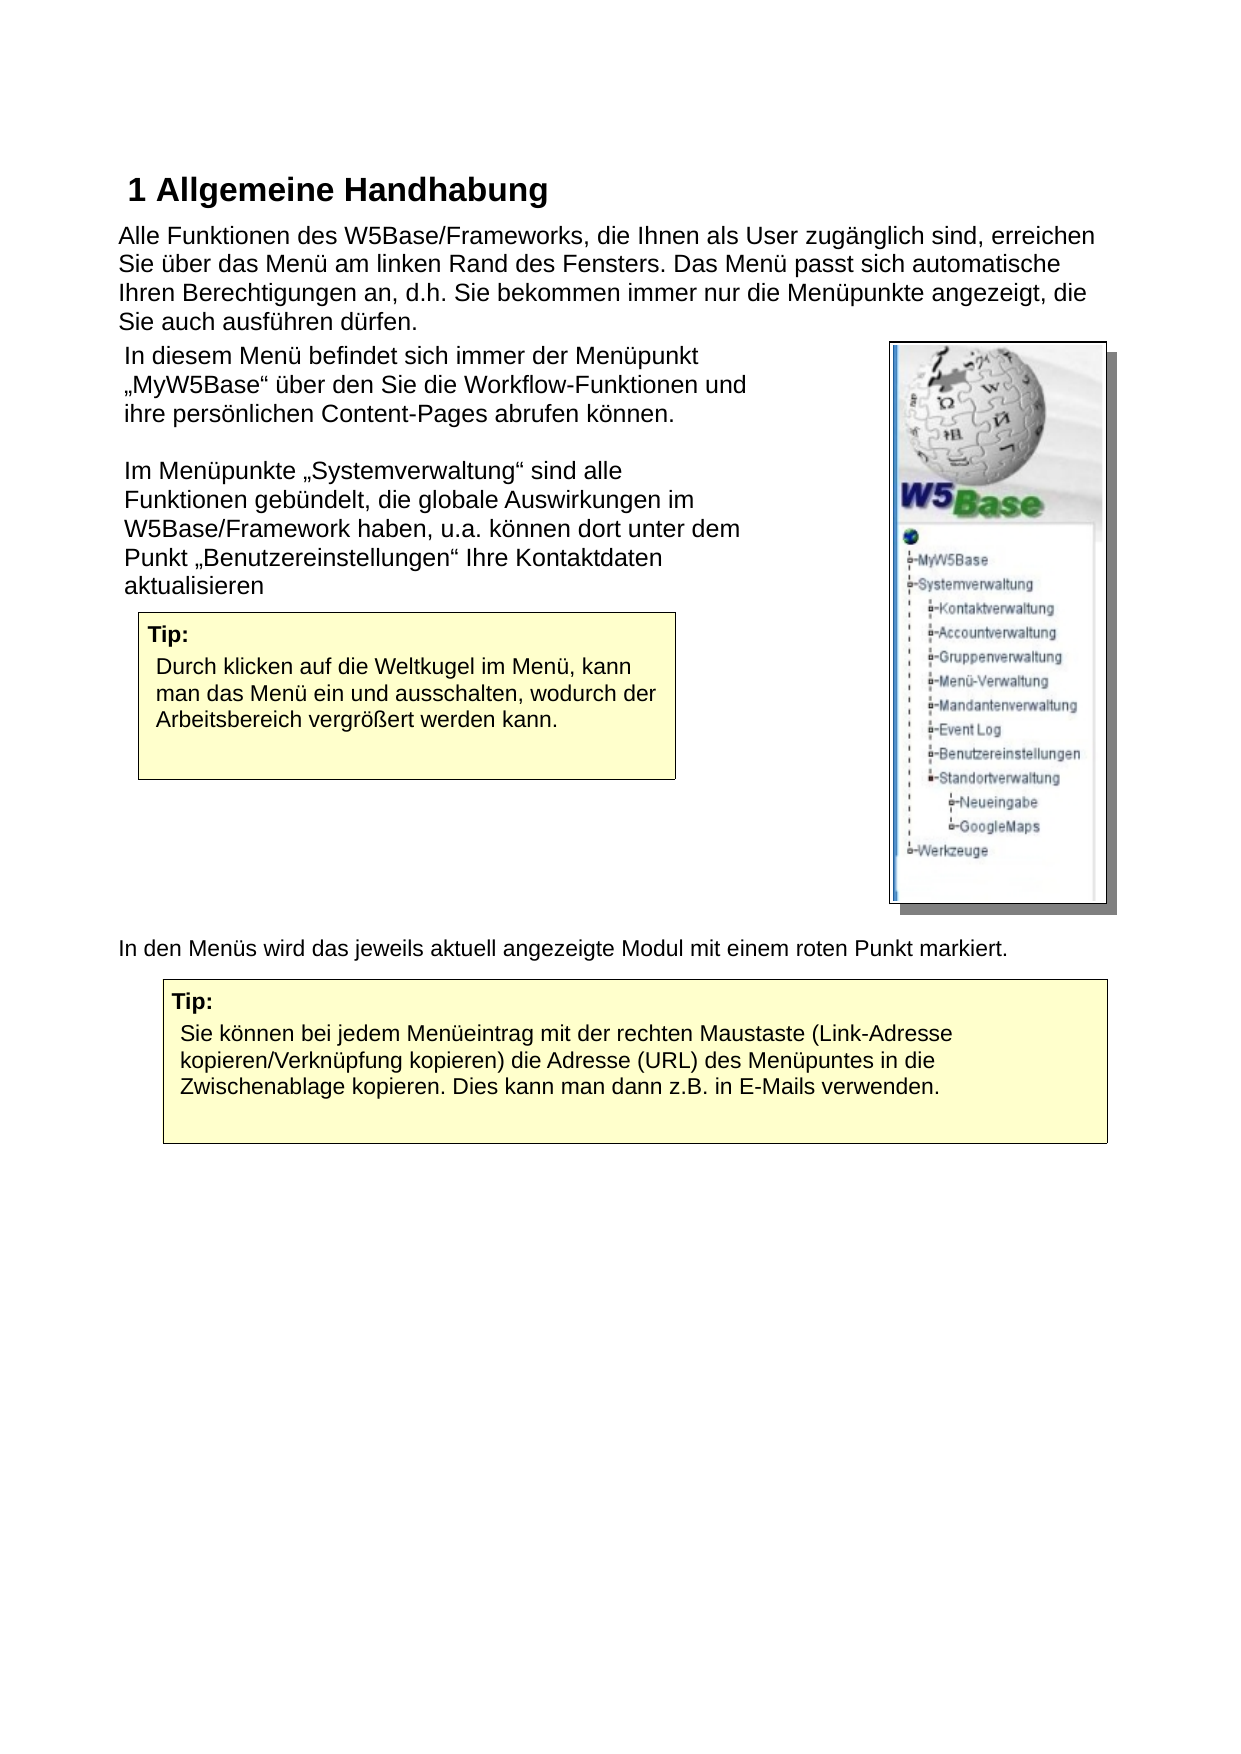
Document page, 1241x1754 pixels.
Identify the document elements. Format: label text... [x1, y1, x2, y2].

text Sie können bei jedem Menüeintrag mit der rechten Maustaste (Link-Adresse kopieren/Verknüpfung kopieren) die Adresse (URL) des Menüpuntes in die Zwischenablage kopieren. Dies kann man dann z.B. in E-Mails verwenden. [180, 1020, 1088, 1099]
table_header In diesem Menü befindet sich immer der Menüpunkt „MyW5Base“ über den Sie die Workflow-Funktionen und ihre persönlichen Content-Pages abrufen können. Im Menüpunkte „Systemverwaltung“ sind alle Funktionen gebündelt, die globale Auswirkungen im W5Base/Framework haben, u.a. können dort unter dem Punkt „Benutzereinstellungen“ Ihre Kontaktdaten aktualisieren [118, 336, 756, 935]
subtitle Allgemeine Handhabung [118, 169, 1122, 208]
text Tip: [171, 988, 1098, 1014]
table_header [756, 336, 1123, 935]
text In den Menüs wird das jeweils aktuell angezeigte Modul mit einem roten Punkt markiert. [118, 935, 1122, 961]
picture [893, 345, 1103, 901]
text Alle Funktionen des W5Base/Frameworks, die Ihnen als User zugänglich sind, erreichen Sie über das Menü am linken Rand des Fensters. Das Menü passt sich automatische Ihren Berechtigungen an, d.h. Sie bekommen immer nur die Menüpunkte angezeigt, die Sie auch ausführen dürfen. [118, 221, 1122, 336]
